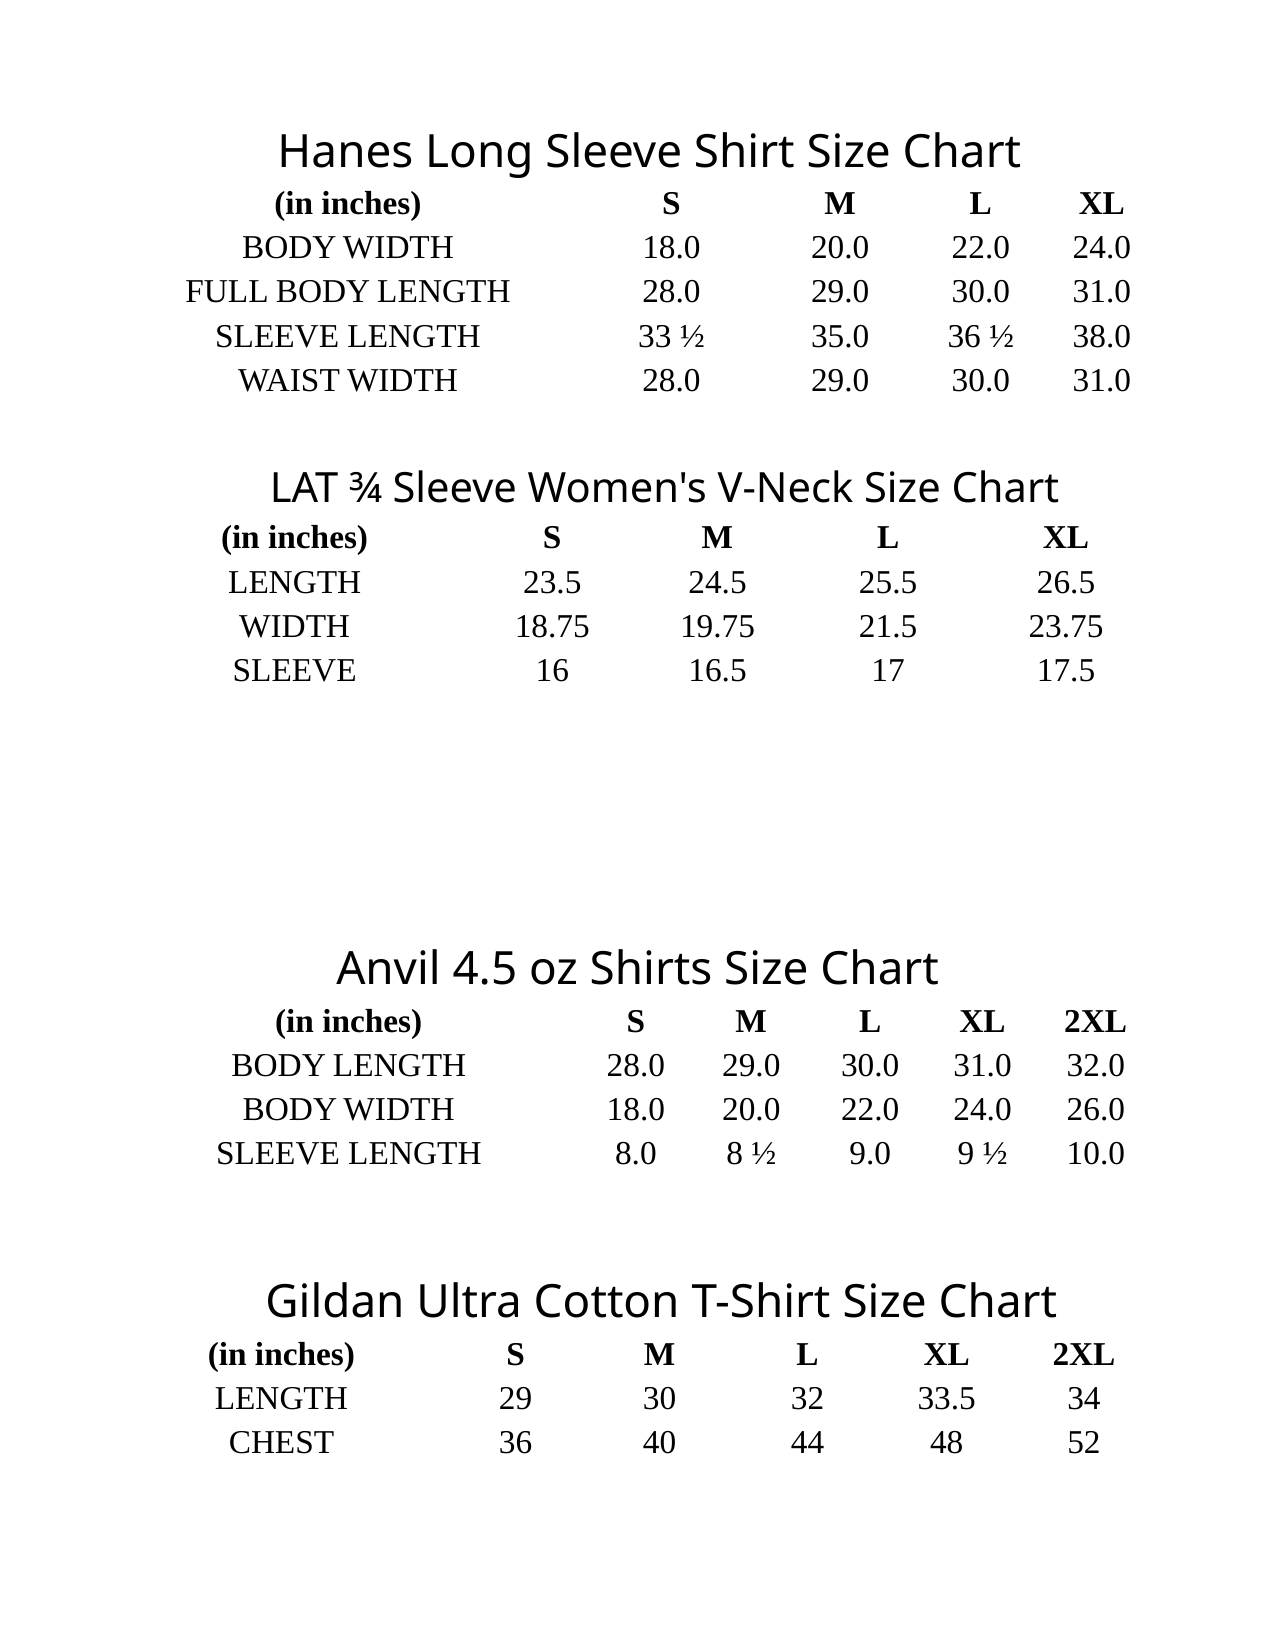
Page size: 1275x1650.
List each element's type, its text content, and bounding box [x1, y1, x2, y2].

table_cell WIDTH [118, 603, 471, 647]
table_cell 33.5 [882, 1376, 1011, 1420]
table_cell 17 [801, 648, 974, 692]
table_cell 21.5 [801, 603, 974, 647]
table_cell 36 [444, 1420, 586, 1464]
table_cell SLEEVE LENGTH [118, 313, 577, 357]
table_cell 38.0 [1046, 313, 1157, 357]
table_cell BODY WIDTH [118, 1086, 579, 1130]
table_cell 29.0 [765, 269, 915, 313]
table_cell BODY LENGTH [118, 1042, 579, 1086]
table_header XL [975, 515, 1157, 559]
table_cell WAIST WIDTH [118, 357, 577, 401]
table_cell 48 [882, 1420, 1011, 1464]
table_cell 23.5 [471, 559, 633, 603]
table_cell LENGTH [118, 1376, 444, 1420]
text LAT ¾ Sleeve Women's V-Neck Size Chart [118, 458, 1157, 515]
table_header (in inches) [118, 515, 471, 559]
table_cell 10.0 [1034, 1130, 1157, 1174]
table_cell FULL BODY LENGTH [118, 269, 577, 313]
table_header L [732, 1331, 882, 1376]
table_header S [578, 181, 765, 225]
table_cell 20.0 [765, 225, 915, 269]
table_cell LENGTH [118, 559, 471, 603]
table_header (in inches) [118, 1331, 444, 1376]
table_cell 31.0 [1046, 357, 1157, 401]
table_cell 19.75 [633, 603, 801, 647]
table_cell SLEEVE LENGTH [118, 1130, 579, 1174]
table_cell 8 ½ [692, 1130, 809, 1174]
table_cell 26.5 [975, 559, 1157, 603]
table_header S [444, 1331, 586, 1376]
table_cell 32.0 [1034, 1042, 1157, 1086]
table_cell 25.5 [801, 559, 974, 603]
table_cell 30.0 [915, 357, 1046, 401]
table_header L [801, 515, 974, 559]
table_cell 18.0 [578, 225, 765, 269]
table_cell 31.0 [931, 1042, 1034, 1086]
table_header 2XL [1011, 1331, 1157, 1376]
table_cell 35.0 [765, 313, 915, 357]
table_header (in inches) [118, 181, 577, 225]
table_header (in inches) [118, 998, 579, 1042]
table_cell 31.0 [1046, 269, 1157, 313]
table_header XL [931, 998, 1034, 1042]
table_header 2XL [1034, 998, 1157, 1042]
table_cell 29.0 [765, 357, 915, 401]
table_cell 28.0 [578, 357, 765, 401]
table_cell 28.0 [578, 269, 765, 313]
table_cell 29 [444, 1376, 586, 1420]
table_cell SLEEVE [118, 648, 471, 692]
table_cell 20.0 [692, 1086, 809, 1130]
table_header L [810, 998, 931, 1042]
table_cell 16.5 [633, 648, 801, 692]
table_cell 36 ½ [915, 313, 1046, 357]
table_header XL [1046, 181, 1157, 225]
text Hanes Long Sleeve Shirt Size Chart [118, 118, 1157, 181]
table_cell 24.0 [931, 1086, 1034, 1130]
table_header M [765, 181, 915, 225]
table_cell 32 [732, 1376, 882, 1420]
table_cell 30 [586, 1376, 732, 1420]
table_cell 17.5 [975, 648, 1157, 692]
table_cell 8.0 [579, 1130, 692, 1174]
table_header S [579, 998, 692, 1042]
table_cell 18.0 [579, 1086, 692, 1130]
table_cell 24.0 [1046, 225, 1157, 269]
table_cell 22.0 [810, 1086, 931, 1130]
table_header M [586, 1331, 732, 1376]
table_header M [633, 515, 801, 559]
table_header M [692, 998, 809, 1042]
table_cell 18.75 [471, 603, 633, 647]
table_cell 22.0 [915, 225, 1046, 269]
text Anvil 4.5 oz Shirts Size Chart [118, 936, 1157, 998]
table_cell 29.0 [692, 1042, 809, 1086]
table_cell CHEST [118, 1420, 444, 1464]
table_cell 40 [586, 1420, 732, 1464]
table_cell 33 ½ [578, 313, 765, 357]
table_header L [915, 181, 1046, 225]
table_cell 30.0 [915, 269, 1046, 313]
table_cell 9.0 [810, 1130, 931, 1174]
table_cell 24.5 [633, 559, 801, 603]
table_cell 26.0 [1034, 1086, 1157, 1130]
table_cell 52 [1011, 1420, 1157, 1464]
table_cell 9 ½ [931, 1130, 1034, 1174]
table_cell 16 [471, 648, 633, 692]
table_cell BODY WIDTH [118, 225, 577, 269]
table_cell 44 [732, 1420, 882, 1464]
table_cell 34 [1011, 1376, 1157, 1420]
table_header S [471, 515, 633, 559]
table_header XL [882, 1331, 1011, 1376]
table_cell 30.0 [810, 1042, 931, 1086]
table_cell 28.0 [579, 1042, 692, 1086]
table_cell 23.75 [975, 603, 1157, 647]
text Gildan Ultra Cotton T-Shirt Size Chart [118, 1269, 1157, 1331]
